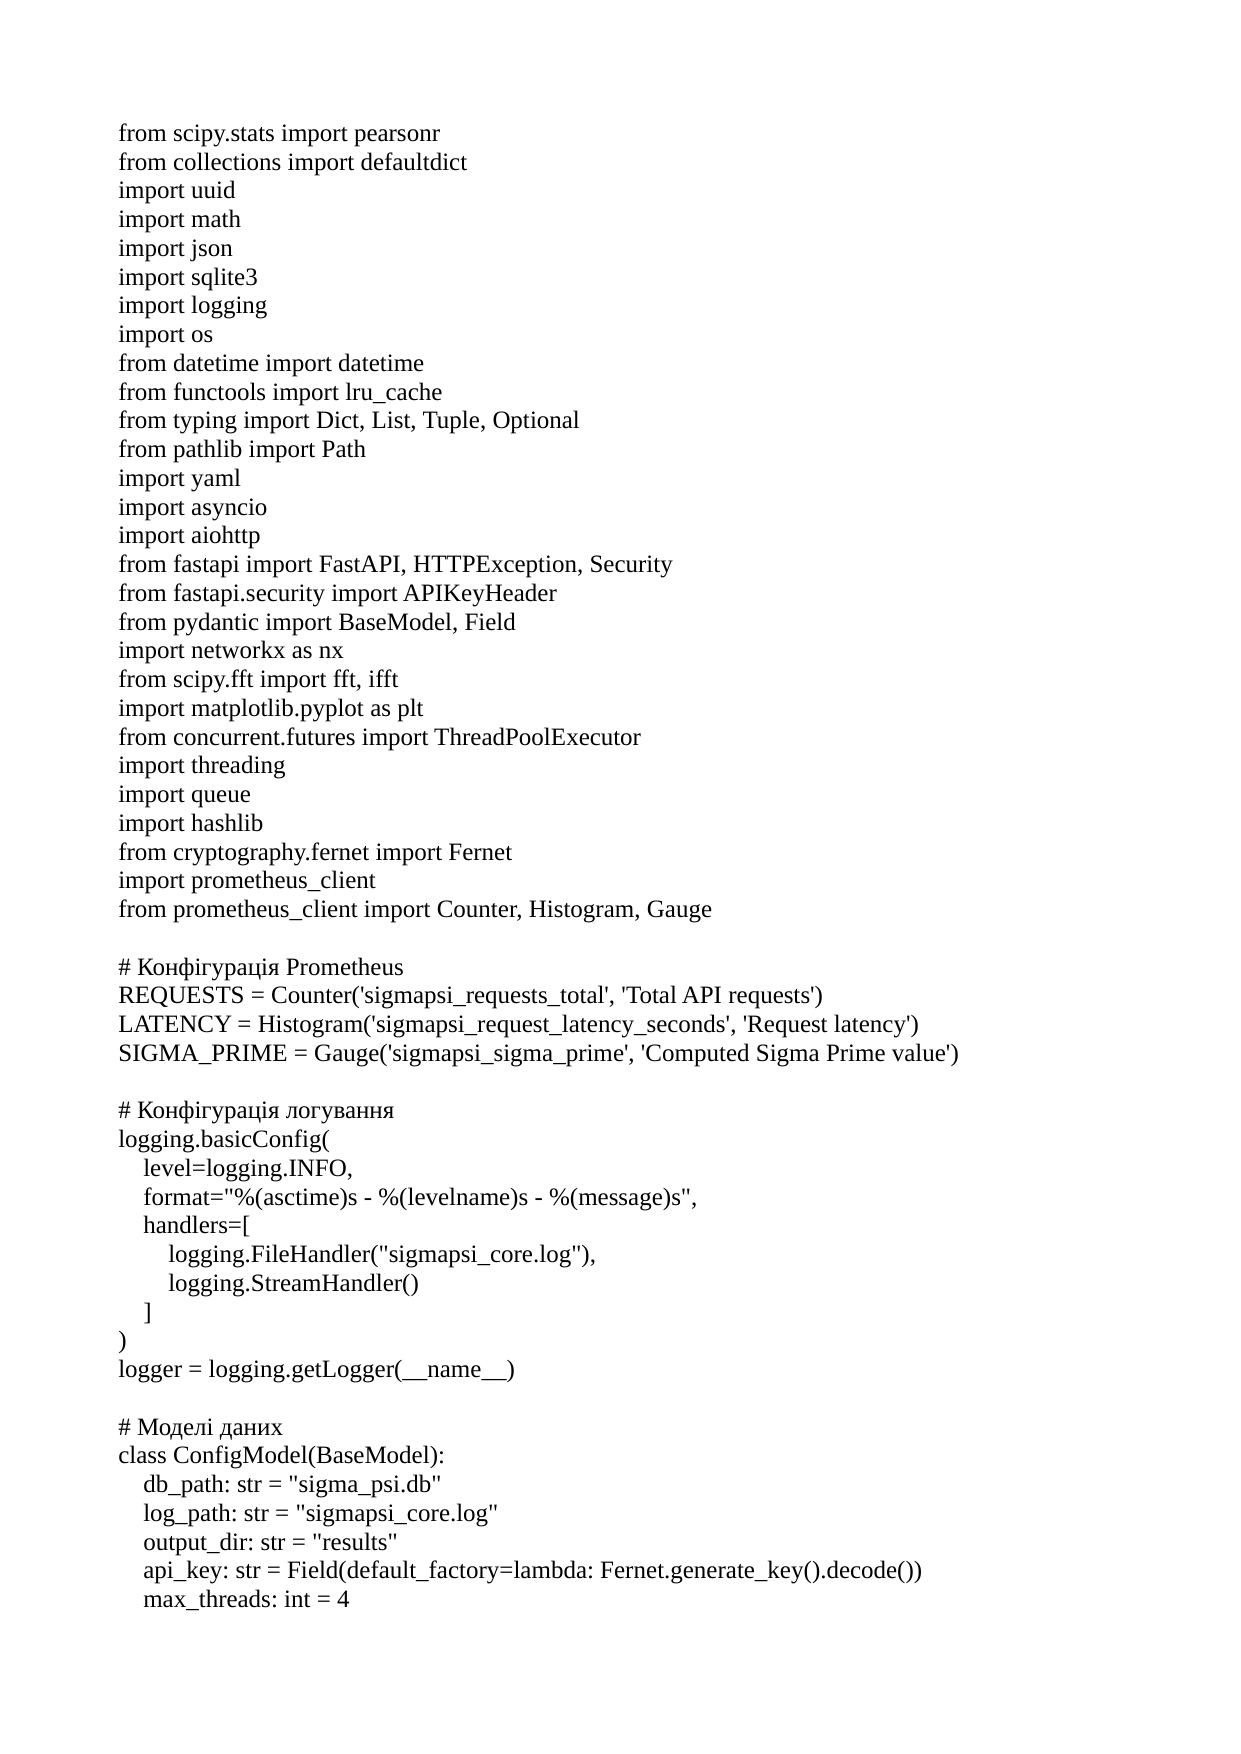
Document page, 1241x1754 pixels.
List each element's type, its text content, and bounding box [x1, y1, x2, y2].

text logging.StreamHandler() [118, 1268, 1122, 1297]
text import aiohttp [118, 521, 1122, 549]
text class ConfigModel(BaseModel): [118, 1441, 1122, 1469]
text from collections import defaultdict [118, 147, 1122, 176]
text import hashlib [118, 808, 1122, 837]
text handlers=[ [118, 1211, 1122, 1239]
text import yaml [118, 463, 1122, 492]
text from scipy.stats import pearsonr [118, 118, 1122, 147]
text logger = logging.getLogger(__name__) [118, 1354, 1122, 1383]
text import threading [118, 751, 1122, 779]
text from fastapi import FastAPI, HTTPException, Security [118, 549, 1122, 578]
text from fastapi.security import APIKeyHeader [118, 578, 1122, 607]
text import asyncio [118, 492, 1122, 521]
text output_dir: str = "results" [118, 1527, 1122, 1556]
text from typing import Dict, List, Tuple, Optional [118, 406, 1122, 434]
text import networkx as nx [118, 636, 1122, 664]
text import queue [118, 779, 1122, 808]
text from functools import lru_cache [118, 377, 1122, 406]
text import json [118, 233, 1122, 262]
text max_threads: int = 4 [118, 1584, 1122, 1613]
text ] [118, 1297, 1122, 1326]
text # Конфігурація Prometheus [118, 952, 1122, 981]
text from scipy.fft import fft, ifft [118, 664, 1122, 693]
text import os [118, 319, 1122, 348]
text format="%(asctime)s - %(levelname)s - %(message)s", [118, 1182, 1122, 1211]
text ) [118, 1326, 1122, 1354]
text import sqlite3 [118, 262, 1122, 291]
text # Моделі даних [118, 1412, 1122, 1441]
text from datetime import datetime [118, 348, 1122, 377]
text from concurrent.futures import ThreadPoolExecutor [118, 722, 1122, 751]
text logging.basicConfig( [118, 1124, 1122, 1153]
text api_key: str = Field(default_factory=lambda: Fernet.generate_key().decode()) [118, 1556, 1122, 1584]
text import matplotlib.pyplot as plt [118, 693, 1122, 722]
text db_path: str = "sigma_psi.db" [118, 1469, 1122, 1498]
text import logging [118, 291, 1122, 319]
text from pydantic import BaseModel, Field [118, 607, 1122, 636]
text level=logging.INFO, [118, 1153, 1122, 1182]
text import uuid [118, 176, 1122, 204]
text import math [118, 204, 1122, 233]
text REQUESTS = Counter('sigmapsi_requests_total', 'Total API requests') [118, 981, 1122, 1009]
text SIGMA_PRIME = Gauge('sigmapsi_sigma_prime', 'Computed Sigma Prime value') [118, 1038, 1122, 1067]
text LATENCY = Histogram('sigmapsi_request_latency_seconds', 'Request latency') [118, 1009, 1122, 1038]
text logging.FileHandler("sigmapsi_core.log"), [118, 1239, 1122, 1268]
text # Конфігурація логування [118, 1096, 1122, 1124]
text from prometheus_client import Counter, Histogram, Gauge [118, 894, 1122, 923]
text import prometheus_client [118, 866, 1122, 894]
text log_path: str = "sigmapsi_core.log" [118, 1498, 1122, 1527]
text from cryptography.fernet import Fernet [118, 837, 1122, 866]
text from pathlib import Path [118, 434, 1122, 463]
